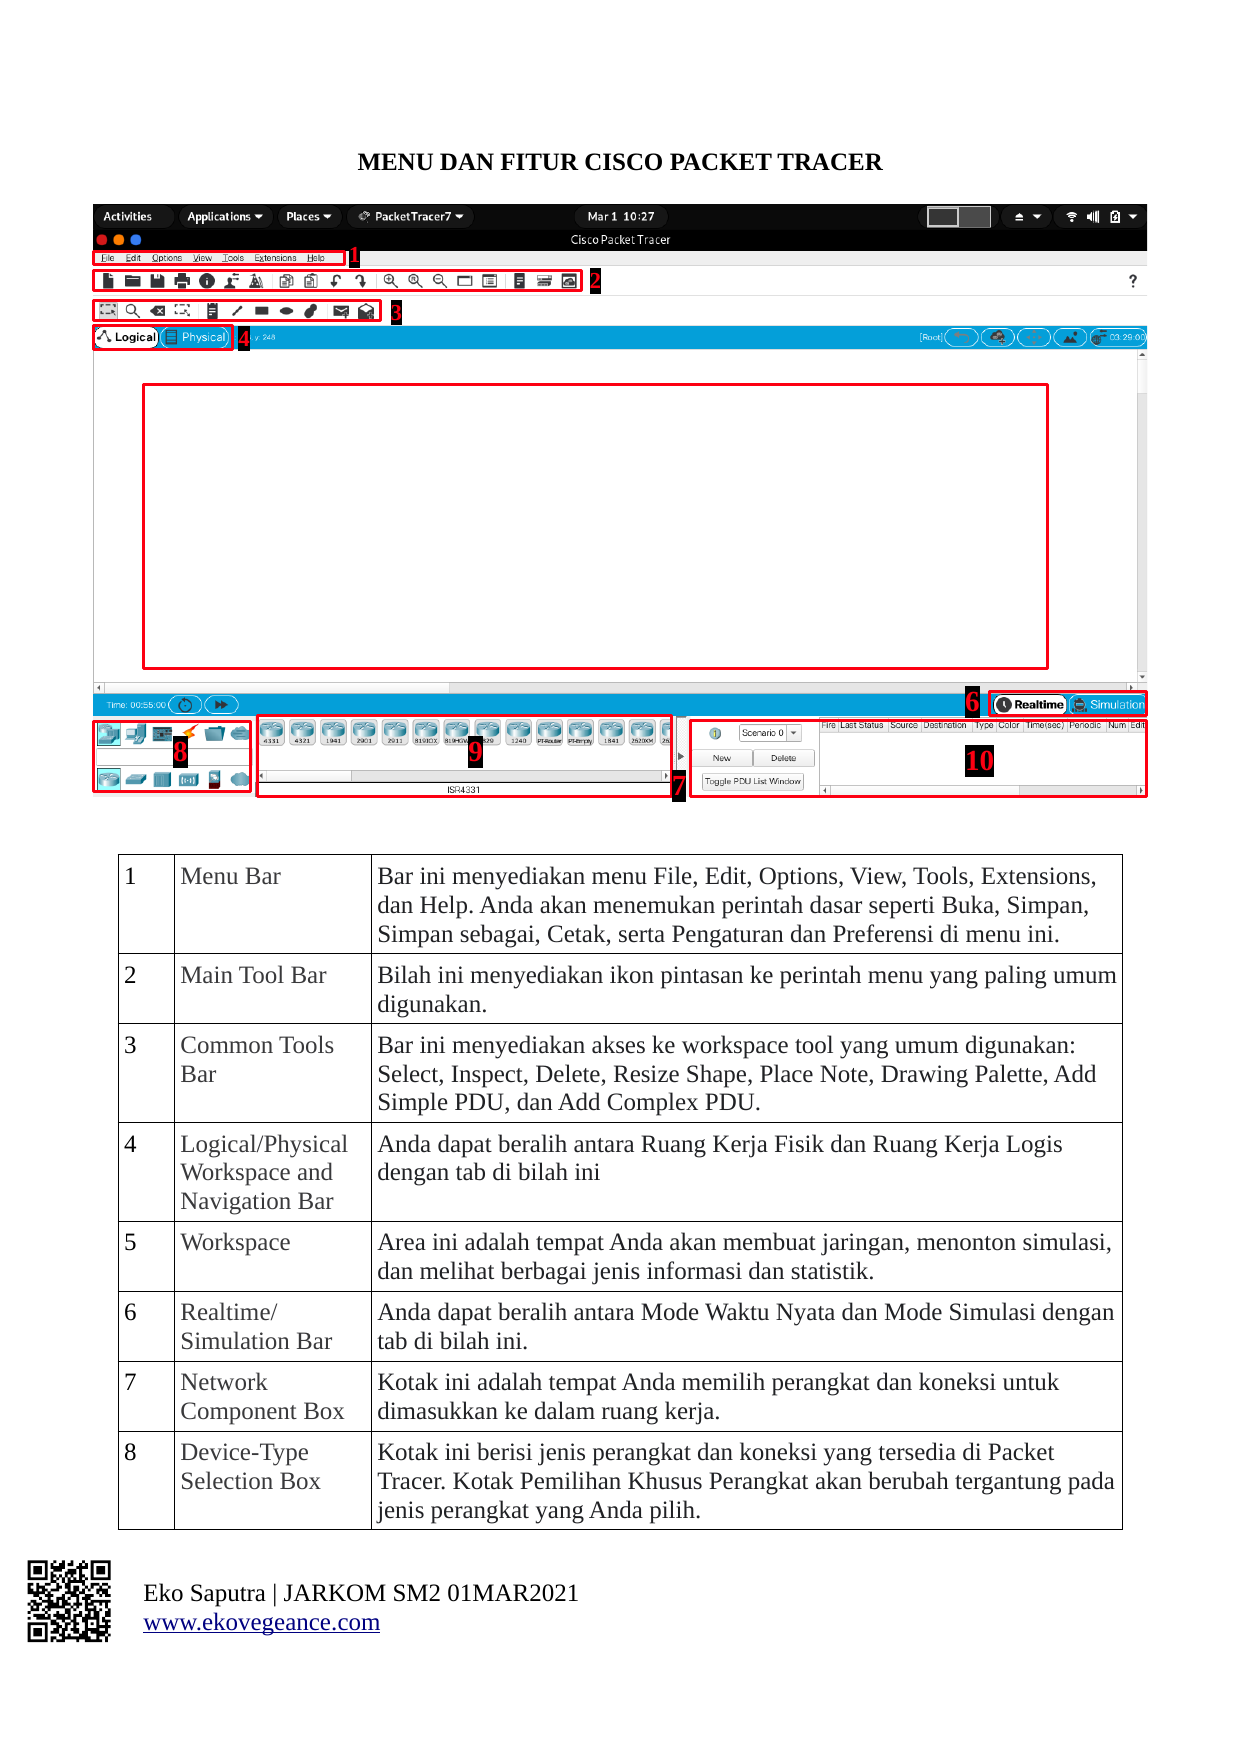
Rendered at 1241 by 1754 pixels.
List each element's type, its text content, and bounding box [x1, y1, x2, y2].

picture [673, 706, 1148, 797]
picture [95, 302, 379, 319]
picture [991, 331, 1005, 343]
picture [1065, 338, 1075, 342]
picture [692, 722, 1145, 795]
table_header 1 [119, 855, 174, 953]
picture [1091, 336, 1100, 345]
table_cell 4 [119, 1123, 174, 1221]
table_cell Realtime/Simulation Bar [175, 1292, 371, 1361]
table_cell Workspace [175, 1222, 371, 1291]
table_cell 5 [119, 1222, 174, 1291]
picture [93, 204, 1148, 341]
picture [994, 693, 1066, 714]
table_cell 3 [119, 1024, 174, 1122]
picture [95, 723, 249, 790]
table_cell Kotak ini berisi jenis perangkat dan koneksi yang tersedia di Packet Tracer. Kotak Pemilihan Khusus Perangkat akan berubah tergantung pada jenis perangkat yang Anda pilih. [372, 1432, 1122, 1529]
table_cell Anda dapat beralih antara Mode Waktu Nyata dan Mode Simulasi dengan tab di bilah ini. [372, 1292, 1122, 1361]
table_cell 7 [119, 1362, 174, 1431]
table_cell Network Component Box [175, 1362, 371, 1431]
picture [1074, 699, 1086, 711]
picture [216, 702, 226, 707]
table_cell Bilah ini menyediakan ikon pintasan ke perintah menu yang paling umum digunakan. [372, 954, 1122, 1023]
table_header Menu Bar [175, 855, 371, 953]
table_cell Main Tool Bar [175, 954, 371, 1023]
table_cell Common Tools Bar [175, 1024, 371, 1122]
table_cell Device-Type Selection Box [175, 1432, 371, 1529]
table_cell Bar ini menyediakan akses ke workspace tool yang umum digunakan: Select, Inspect, Delete, Resize Shape, Place Note, Drawing Palette, Add Simple PDU, dan Add Complex PDU. [372, 1024, 1122, 1122]
picture [93, 717, 256, 797]
table_cell 6 [119, 1292, 174, 1361]
picture [970, 701, 975, 710]
picture [259, 717, 670, 795]
text MENU DAN FITUR CISCO PACKET TRACER [118, 147, 1122, 176]
picture [95, 272, 580, 289]
picture [95, 327, 158, 348]
table_cell Anda dapat beralih antara Ruang Kerja Fisik dan Ruang Kerja Logis dengan tab di bilah ini [372, 1123, 1122, 1221]
table_cell 8 [119, 1432, 174, 1529]
table_cell Area ini adalah tempat Anda akan membuat jaringan, menonton simulasi, dan melihat berbagai jenis informasi dan statistik. [372, 1222, 1122, 1291]
picture [95, 253, 343, 263]
table_cell 2 [119, 954, 174, 1023]
table_cell Kotak ini adalah tempat Anda memilih perangkat dan koneksi untuk dimasukkan ke dalam ruang kerja. [372, 1362, 1122, 1431]
table_header Bar ini menyediakan menu File, Edit, Options, View, Tools, Extensions, dan Help. Anda akan menemukan perintah dasar seperti Buka, Simpan, Simpan sebagai, Cetak, serta Pengaturan dan Preferensi di menu ini. [372, 855, 1122, 953]
table_cell Logical/Physical Workspace and Navigation Bar [175, 1123, 371, 1221]
picture [93, 343, 1148, 703]
